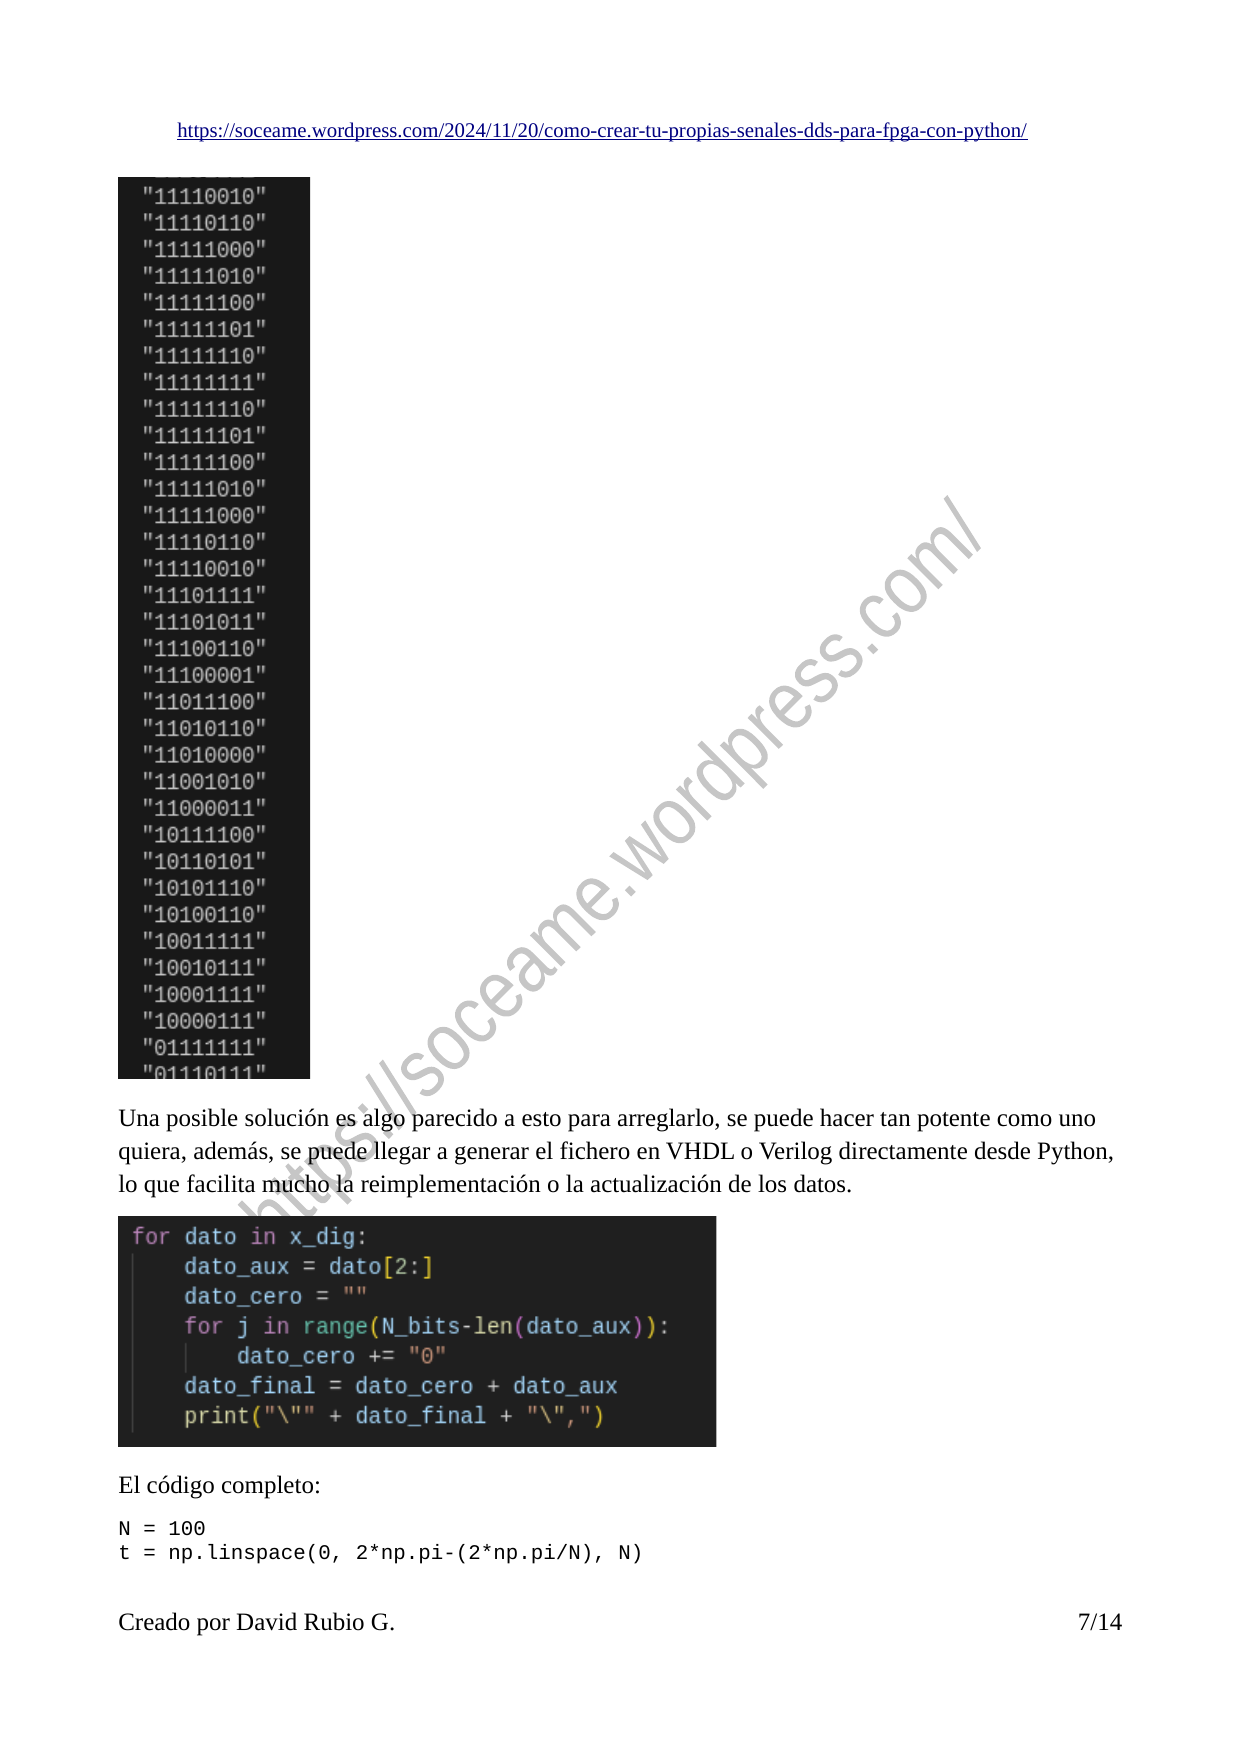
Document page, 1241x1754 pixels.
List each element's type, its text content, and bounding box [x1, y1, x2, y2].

text Una posible solución es algo parecido a esto para arreglarlo, se puede hacer tan potente como uno quiera, además, se puede llegar a generar el fichero en VHDL o Verilog directamente desde Python, lo que facilita mucho la reimplementación o la actualización de los datos. [118, 1103, 1122, 1198]
text t = np.linspace(0, 2*np.pi-(2*np.pi/N), N) [118, 1542, 1122, 1565]
picture [118, 1216, 717, 1447]
picture [118, 177, 311, 1079]
text N = 100 [118, 1518, 1122, 1542]
text El código completo: [118, 1471, 1122, 1499]
